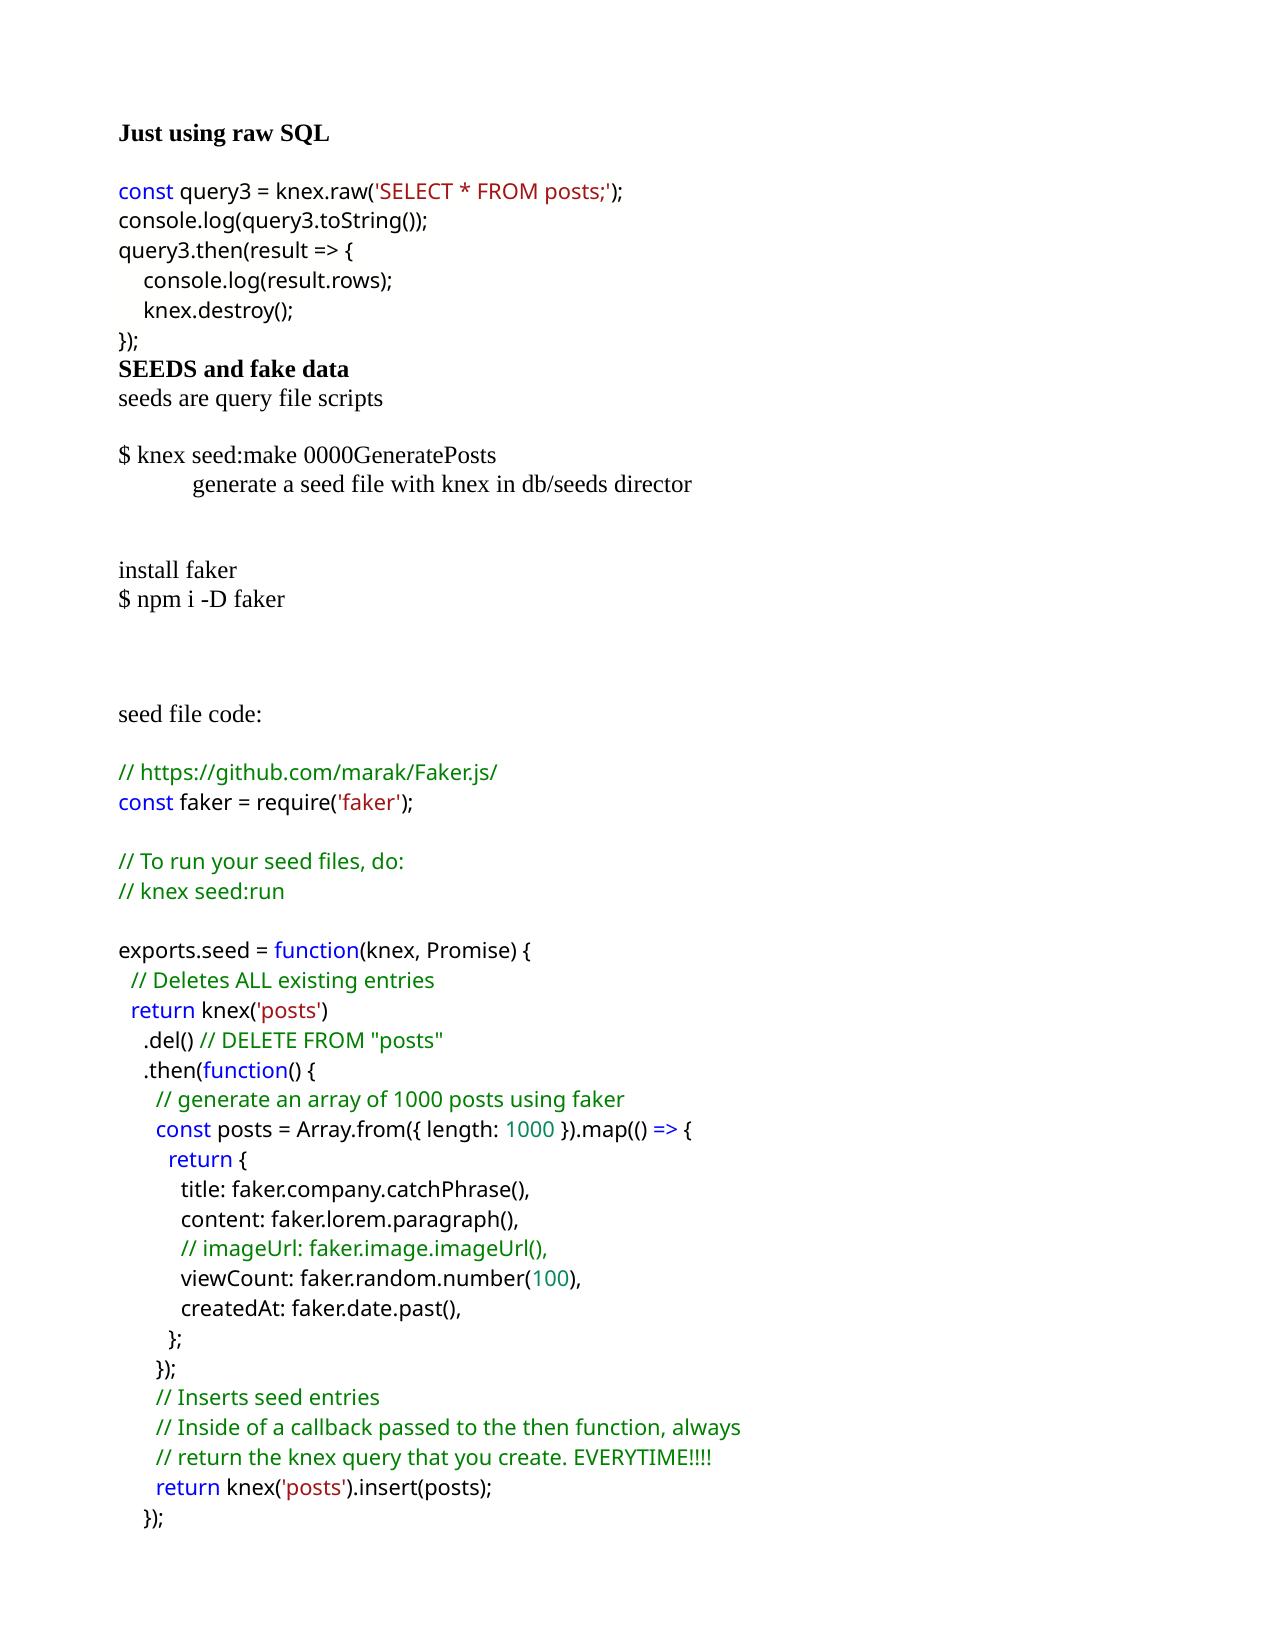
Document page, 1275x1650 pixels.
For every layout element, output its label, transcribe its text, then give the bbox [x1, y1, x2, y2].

text return knex('posts') [118, 995, 1157, 1025]
text seeds are query file scripts [118, 383, 1157, 412]
text Just using raw SQL [118, 118, 1157, 147]
text // Inserts seed entries [118, 1382, 1157, 1412]
text // generate an array of 1000 posts using faker [118, 1084, 1157, 1114]
text viewCount: faker.random.number(100), [118, 1263, 1157, 1293]
text install faker [118, 556, 1157, 584]
text // Inside of a callback passed to the then function, always [118, 1412, 1157, 1442]
text // https://github.com/marak/Faker.js/ [118, 757, 1157, 787]
text query3.then(result => { [118, 235, 1157, 265]
text return { [118, 1144, 1157, 1174]
text title: faker.company.catchPhrase(), [118, 1174, 1157, 1203]
text console.log(query3.toString()); [118, 205, 1157, 235]
text knex.destroy(); [118, 295, 1157, 324]
text content: faker.lorem.paragraph(), [118, 1203, 1157, 1233]
text const query3 = knex.raw('SELECT * FROM posts;'); [118, 176, 1157, 205]
text generate a seed file with knex in db/seeds director [118, 469, 1157, 498]
text }; [118, 1323, 1157, 1352]
text $ npm i -D faker [118, 584, 1157, 613]
text // return the knex query that you create. EVERYTIME!!!! [118, 1442, 1157, 1472]
text // To run your seed files, do: [118, 846, 1157, 876]
text }); [118, 1352, 1157, 1382]
text // knex seed:run [118, 876, 1157, 906]
text console.log(result.rows); [118, 265, 1157, 295]
text .then(function() { [118, 1054, 1157, 1084]
text $ knex seed:make 0000GeneratePosts [118, 441, 1157, 469]
text .del() // DELETE FROM "posts" [118, 1025, 1157, 1054]
text // Deletes ALL existing entries [118, 965, 1157, 995]
text createdAt: faker.date.past(), [118, 1293, 1157, 1323]
text exports.seed = function(knex, Promise) { [118, 935, 1157, 965]
text const posts = Array.from({ length: 1000 }).map(() => { [118, 1114, 1157, 1144]
text return knex('posts').insert(posts); [118, 1472, 1157, 1501]
text const faker = require('faker'); [118, 787, 1157, 816]
text SEEDS and fake data [118, 354, 1157, 383]
text }); [118, 324, 1157, 354]
text seed file code: [118, 699, 1157, 728]
text }); [118, 1501, 1157, 1531]
text // imageUrl: faker.image.imageUrl(), [118, 1233, 1157, 1263]
